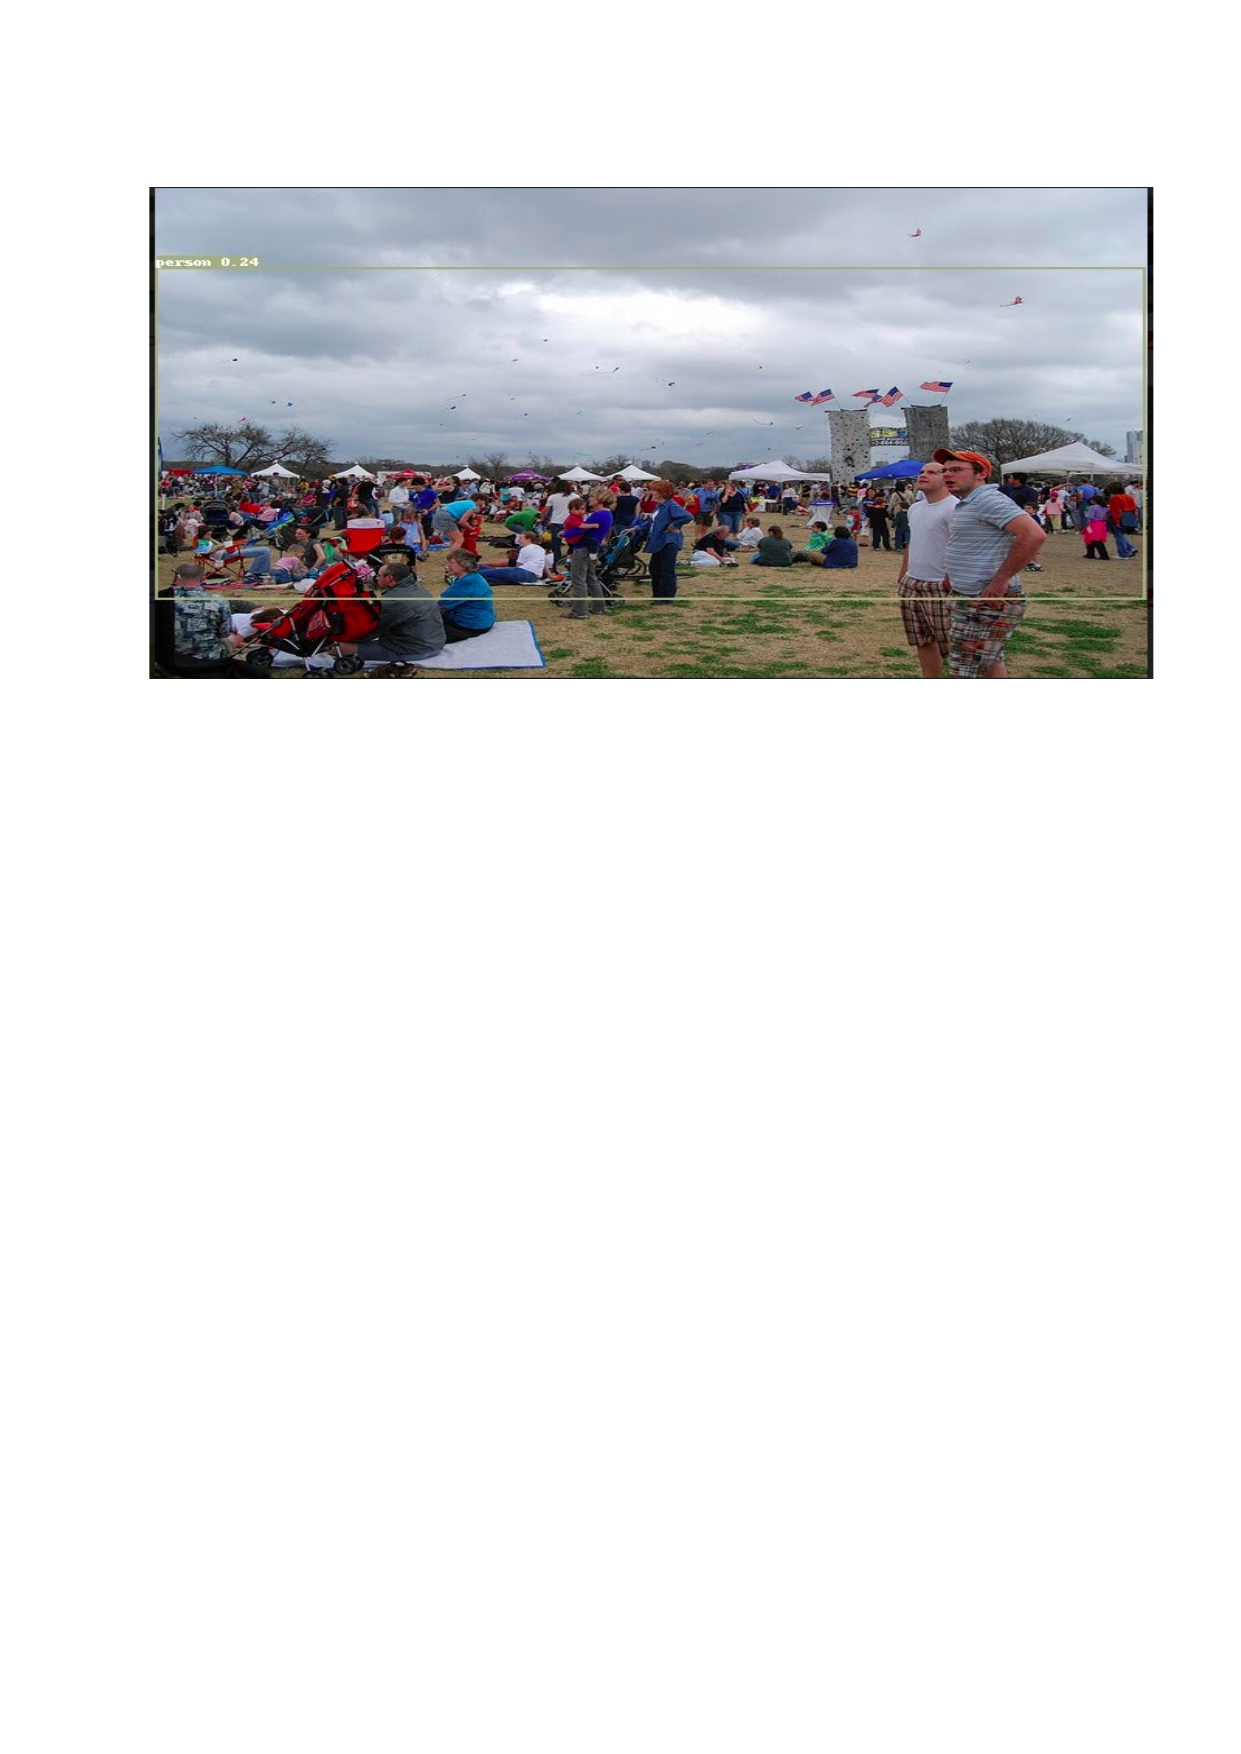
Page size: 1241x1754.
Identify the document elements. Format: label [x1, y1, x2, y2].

picture [149, 187, 1154, 679]
